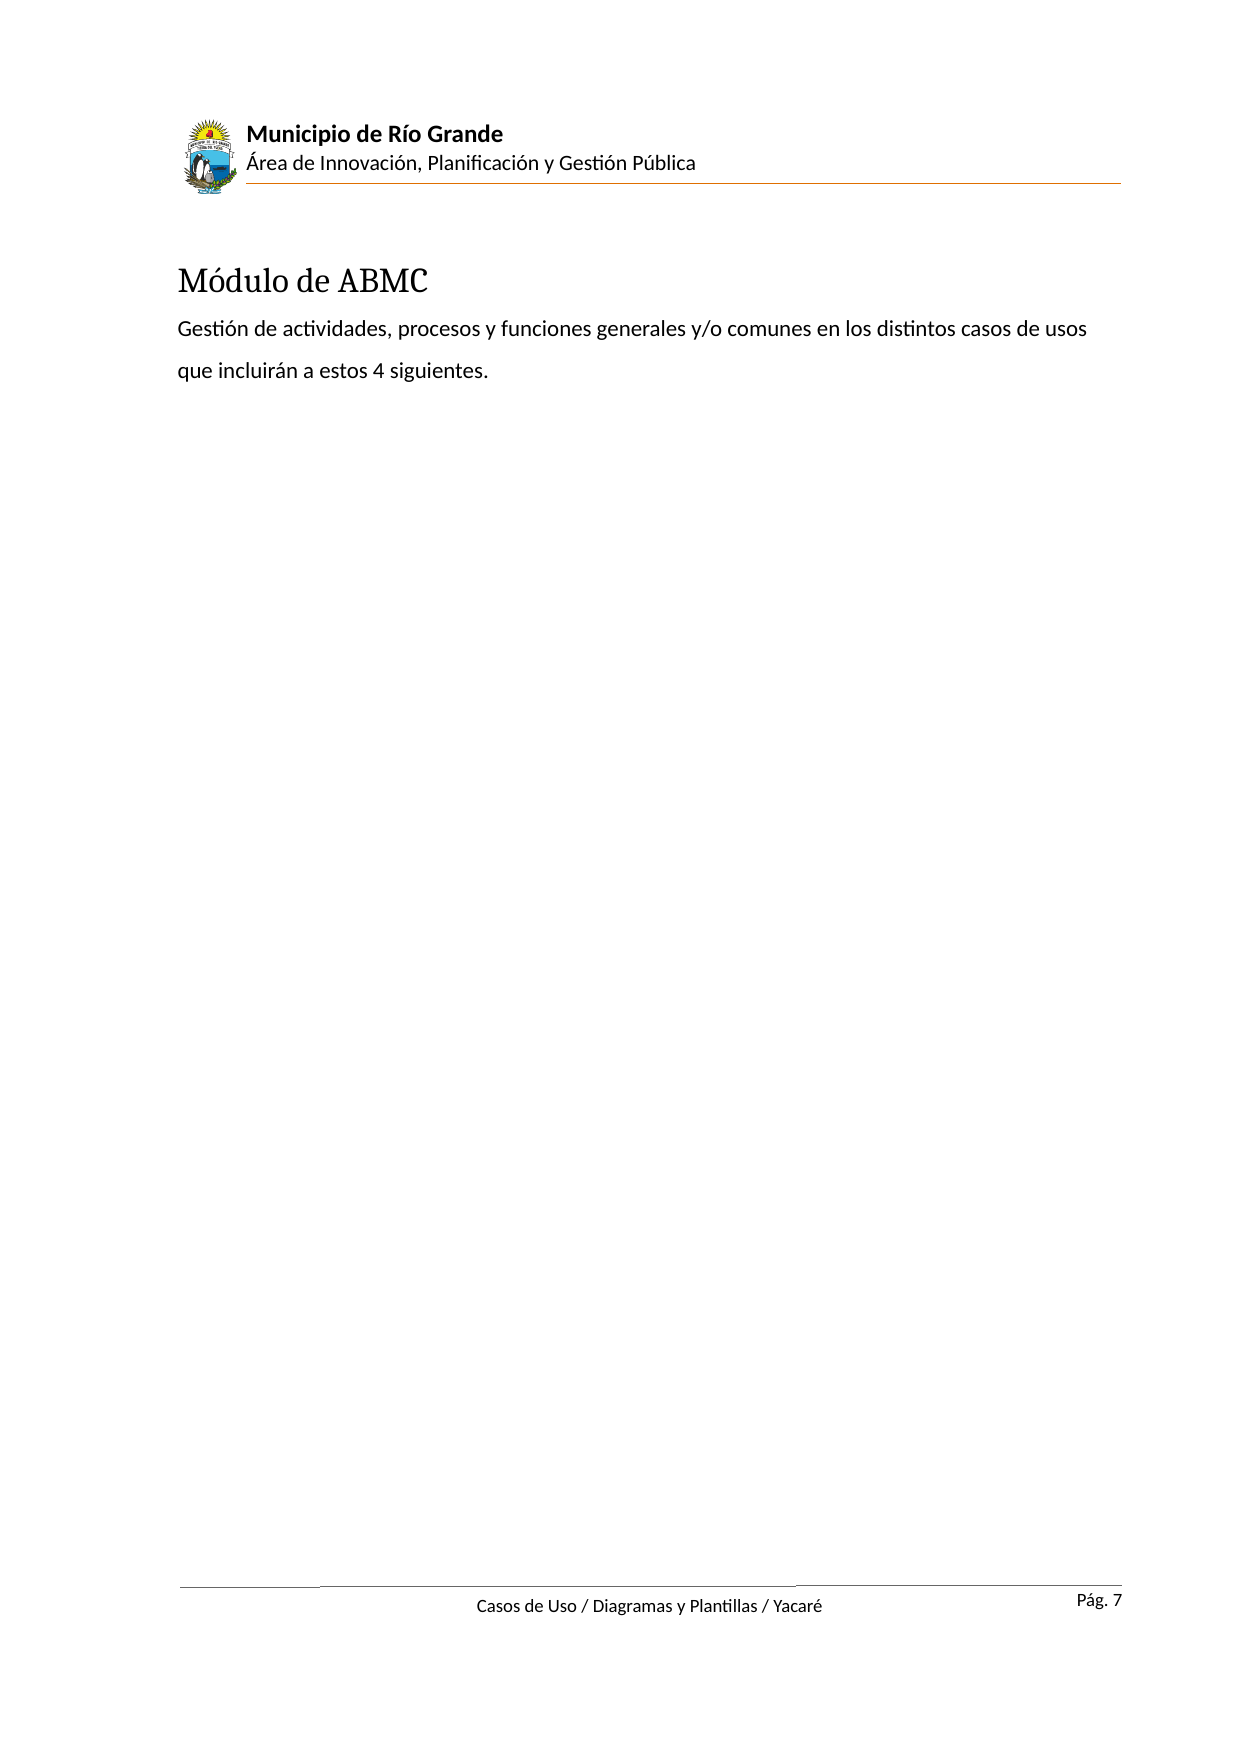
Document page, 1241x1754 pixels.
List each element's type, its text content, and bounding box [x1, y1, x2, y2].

text Gestión de actividades, procesos y funciones generales y/o comunes en los distintos casos de usos que incluirán a estos 4 siguientes. [177, 314, 1122, 384]
subtitle Módulo de ABMC [177, 261, 1122, 301]
